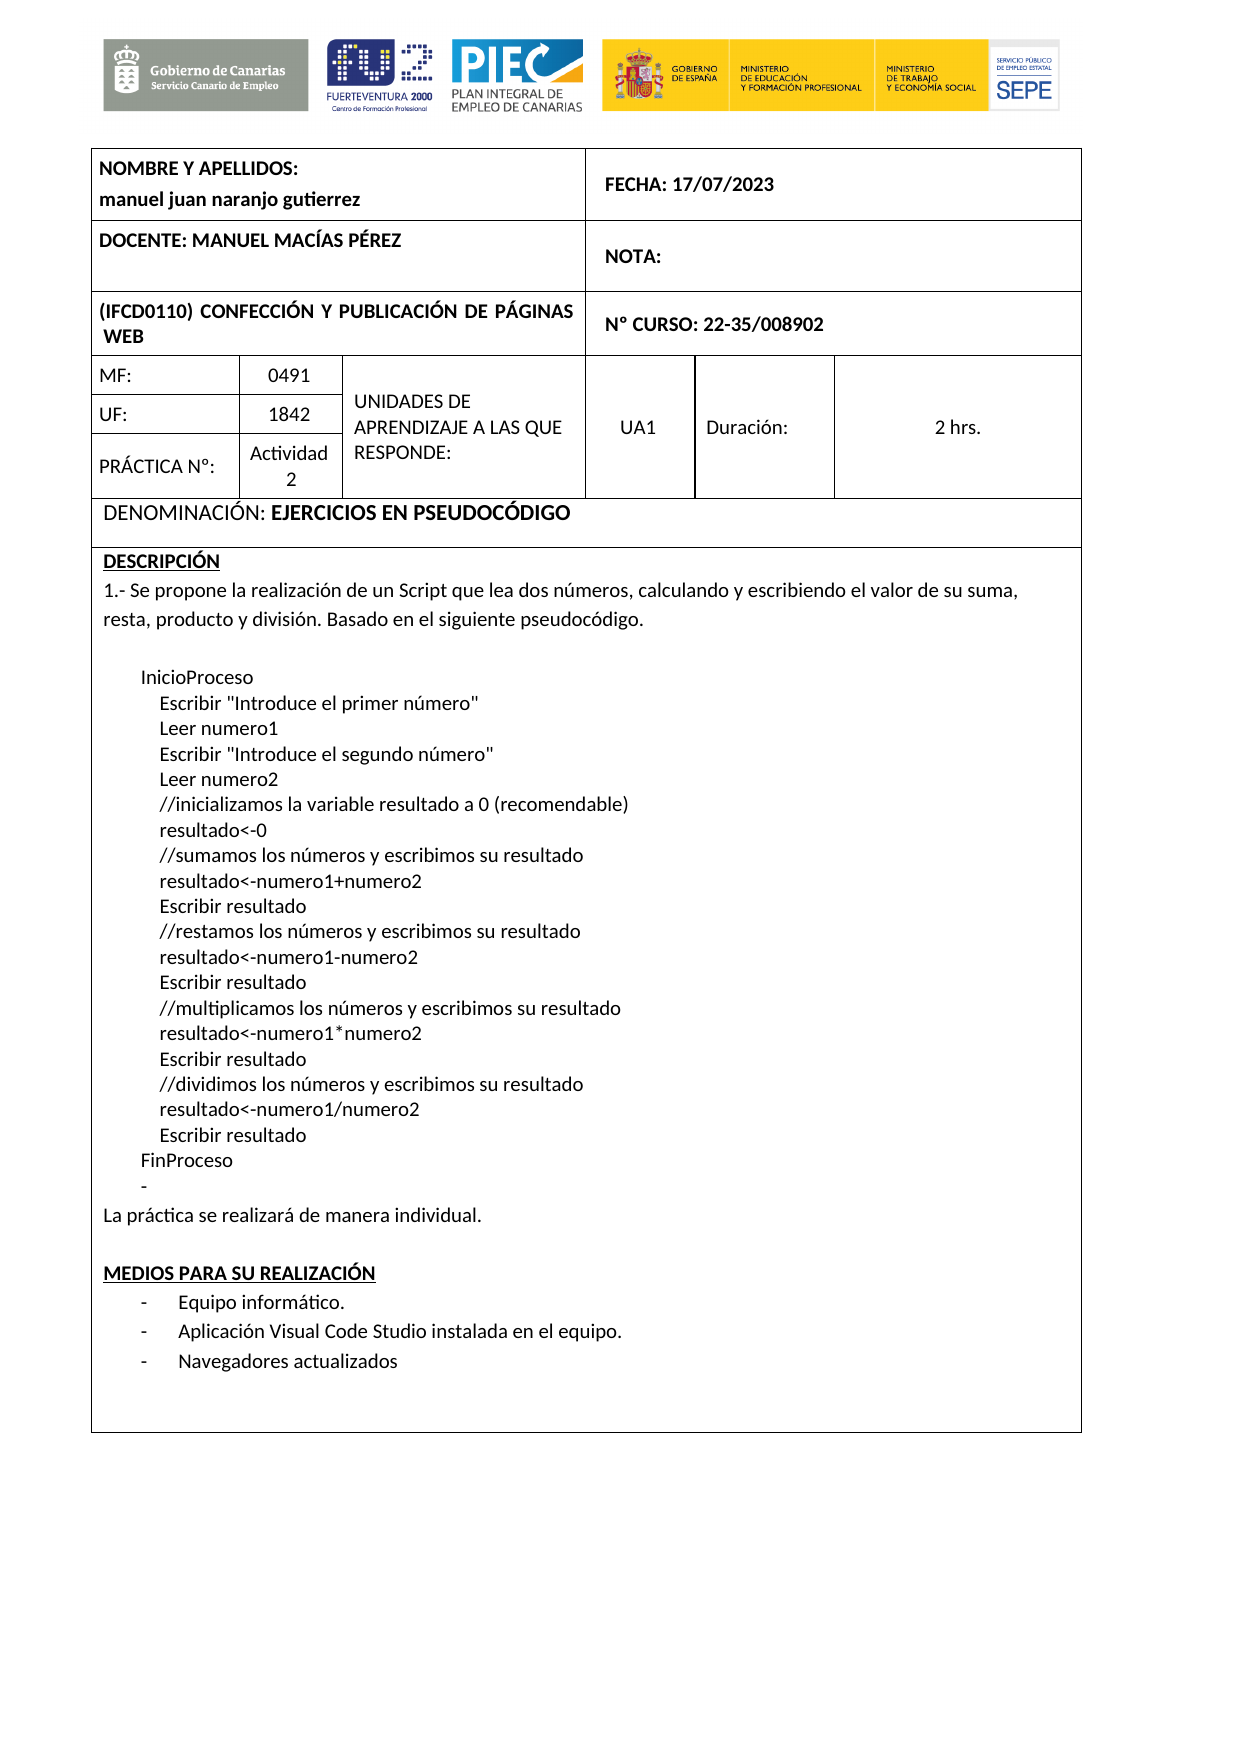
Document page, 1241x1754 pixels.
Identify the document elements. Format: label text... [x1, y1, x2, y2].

table_header FECHA: 17/07/2023 [586, 149, 1081, 220]
picture [79, 18, 1084, 134]
table_cell UA1 [586, 356, 694, 497]
table_cell MF: [92, 356, 239, 394]
table_header NOMBRE Y APELLIDOS: manuel juan naranjo gutierrez [92, 149, 585, 220]
table_cell DENOMINACIÓN: EJERCICIOS EN PSEUDOCÓDIGO [92, 499, 1081, 547]
table_cell UF: [92, 395, 239, 433]
table_cell (IFCD0110) CONFECCIÓN Y PUBLICACIÓN DE PÁGINAS WEB [92, 292, 585, 355]
table_cell Actividad 2 [240, 434, 342, 497]
table_cell PRÁCTICA Nº: [92, 434, 239, 497]
table_cell DESCRIPCIÓN 1.- Se propone la realización de un Script que lea dos números, calculando y escribiendo el valor de su suma, resta, producto y división. Basado en el siguiente pseudocódigo. InicioProceso Escribir "Introduce el primer número" Leer numero1 Escribir "Introduce el segundo número" Leer numero2 //inicializamos la variable resultado a 0 (recomendable) resultado<-0 //sumamos los números y escribimos su resultado resultado<-numero1+numero2 Escribir resultado //restamos los números y escribimos su resultado resultado<-numero1-numero2 Escribir resultado //multiplicamos los números y escribimos su resultado resultado<-numero1*numero2 Escribir resultado //dividimos los números y escribimos su resultado resultado<-numero1/numero2 Escribir resultado FinProceso La práctica se realizará de manera individual. MEDIOS PARA SU REALIZACIÓN Equipo informático. Aplicación Visual Code Studio instalada en el equipo. Navegadores actualizados [92, 548, 1081, 1432]
table_cell UNIDADES DE APRENDIZAJE A LAS QUE RESPONDE: [343, 356, 585, 497]
table_cell 0491 [240, 356, 342, 394]
table_cell DOCENTE: MANUEL MACÍAS PÉREZ [92, 221, 585, 291]
table_cell 2 hrs. [835, 356, 1081, 497]
table_cell Duración: [696, 356, 834, 497]
table_cell NOTA: [586, 221, 1081, 291]
table_cell 1842 [240, 395, 342, 433]
table_cell Nº CURSO: 22-35/008902 [586, 292, 1081, 355]
